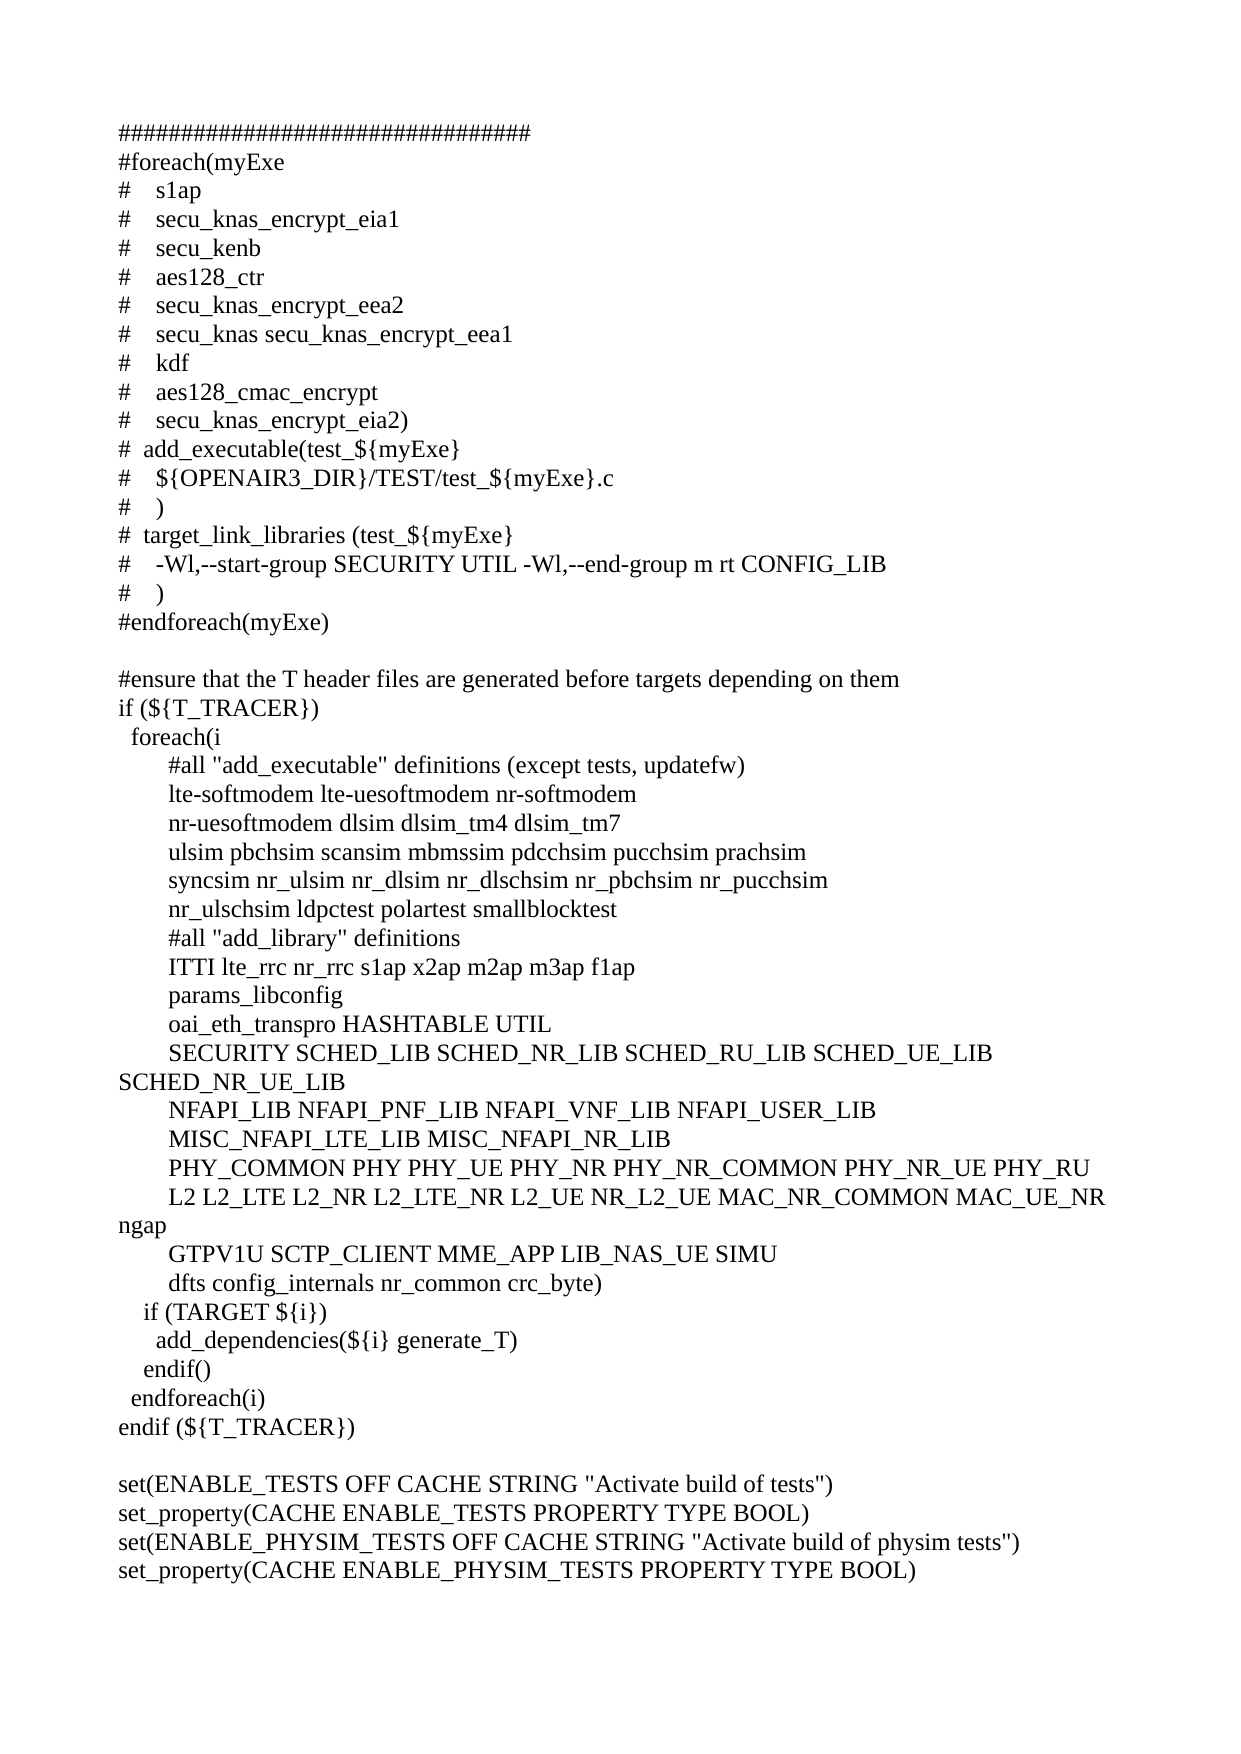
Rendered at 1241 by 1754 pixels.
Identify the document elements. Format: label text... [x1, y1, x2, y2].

text # ) [118, 578, 1122, 607]
text # secu_knas_encrypt_eia1 [118, 204, 1122, 233]
text if (${T_TRACER}) [118, 693, 1122, 722]
text MISC_NFAPI_LTE_LIB MISC_NFAPI_NR_LIB [118, 1124, 1122, 1153]
text ITTI lte_rrc nr_rrc s1ap x2ap m2ap m3ap f1ap [118, 952, 1122, 981]
text params_libconfig [118, 981, 1122, 1009]
text GTPV1U SCTP_CLIENT MME_APP LIB_NAS_UE SIMU [118, 1239, 1122, 1268]
text nr-uesoftmodem dlsim dlsim_tm4 dlsim_tm7 [118, 808, 1122, 837]
text set_property(CACHE ENABLE_PHYSIM_TESTS PROPERTY TYPE BOOL) [118, 1556, 1122, 1584]
text # ) [118, 492, 1122, 521]
text set_property(CACHE ENABLE_TESTS PROPERTY TYPE BOOL) [118, 1498, 1122, 1527]
text # secu_kenb [118, 233, 1122, 262]
text # -Wl,--start-group SECURITY UTIL -Wl,--end-group m rt CONFIG_LIB [118, 549, 1122, 578]
text set(ENABLE_PHYSIM_TESTS OFF CACHE STRING "Activate build of physim tests") [118, 1527, 1122, 1556]
text NFAPI_LIB NFAPI_PNF_LIB NFAPI_VNF_LIB NFAPI_USER_LIB [118, 1096, 1122, 1124]
text endif (${T_TRACER}) [118, 1412, 1122, 1441]
text #foreach(myExe [118, 147, 1122, 176]
text #ensure that the T header files are generated before targets depending on them [118, 664, 1122, 693]
text # kdf [118, 348, 1122, 377]
text #endforeach(myExe) [118, 607, 1122, 636]
text endforeach(i) [118, 1383, 1122, 1412]
text endif() [118, 1354, 1122, 1383]
text # add_executable(test_${myExe} [118, 434, 1122, 463]
text set(ENABLE_TESTS OFF CACHE STRING "Activate build of tests") [118, 1469, 1122, 1498]
text syncsim nr_ulsim nr_dlsim nr_dlschsim nr_pbchsim nr_pucchsim [118, 866, 1122, 894]
text #all "add_executable" definitions (except tests, updatefw) [118, 751, 1122, 779]
text # ${OPENAIR3_DIR}/TEST/test_${myExe}.c [118, 463, 1122, 492]
text # aes128_ctr [118, 262, 1122, 291]
text # aes128_cmac_encrypt [118, 377, 1122, 406]
text # target_link_libraries (test_${myExe} [118, 521, 1122, 549]
text lte-softmodem lte-uesoftmodem nr-softmodem [118, 779, 1122, 808]
text L2 L2_LTE L2_NR L2_LTE_NR L2_UE NR_L2_UE MAC_NR_COMMON MAC_UE_NR ngap [118, 1182, 1122, 1239]
text PHY_COMMON PHY PHY_UE PHY_NR PHY_NR_COMMON PHY_NR_UE PHY_RU [118, 1153, 1122, 1182]
text # s1ap [118, 176, 1122, 204]
text add_dependencies(${i} generate_T) [118, 1326, 1122, 1354]
text nr_ulschsim ldpctest polartest smallblocktest [118, 894, 1122, 923]
text if (TARGET ${i}) [118, 1297, 1122, 1326]
text foreach(i [118, 722, 1122, 751]
text # secu_knas secu_knas_encrypt_eea1 [118, 319, 1122, 348]
text SECURITY SCHED_LIB SCHED_NR_LIB SCHED_RU_LIB SCHED_UE_LIB SCHED_NR_UE_LIB [118, 1038, 1122, 1096]
text oai_eth_transpro HASHTABLE UTIL [118, 1009, 1122, 1038]
text # secu_knas_encrypt_eea2 [118, 291, 1122, 319]
text ulsim pbchsim scansim mbmssim pdcchsim pucchsim prachsim [118, 837, 1122, 866]
text #all "add_library" definitions [118, 923, 1122, 952]
text dfts config_internals nr_common crc_byte) [118, 1268, 1122, 1297]
text ################################# [118, 118, 1122, 147]
text # secu_knas_encrypt_eia2) [118, 406, 1122, 434]
